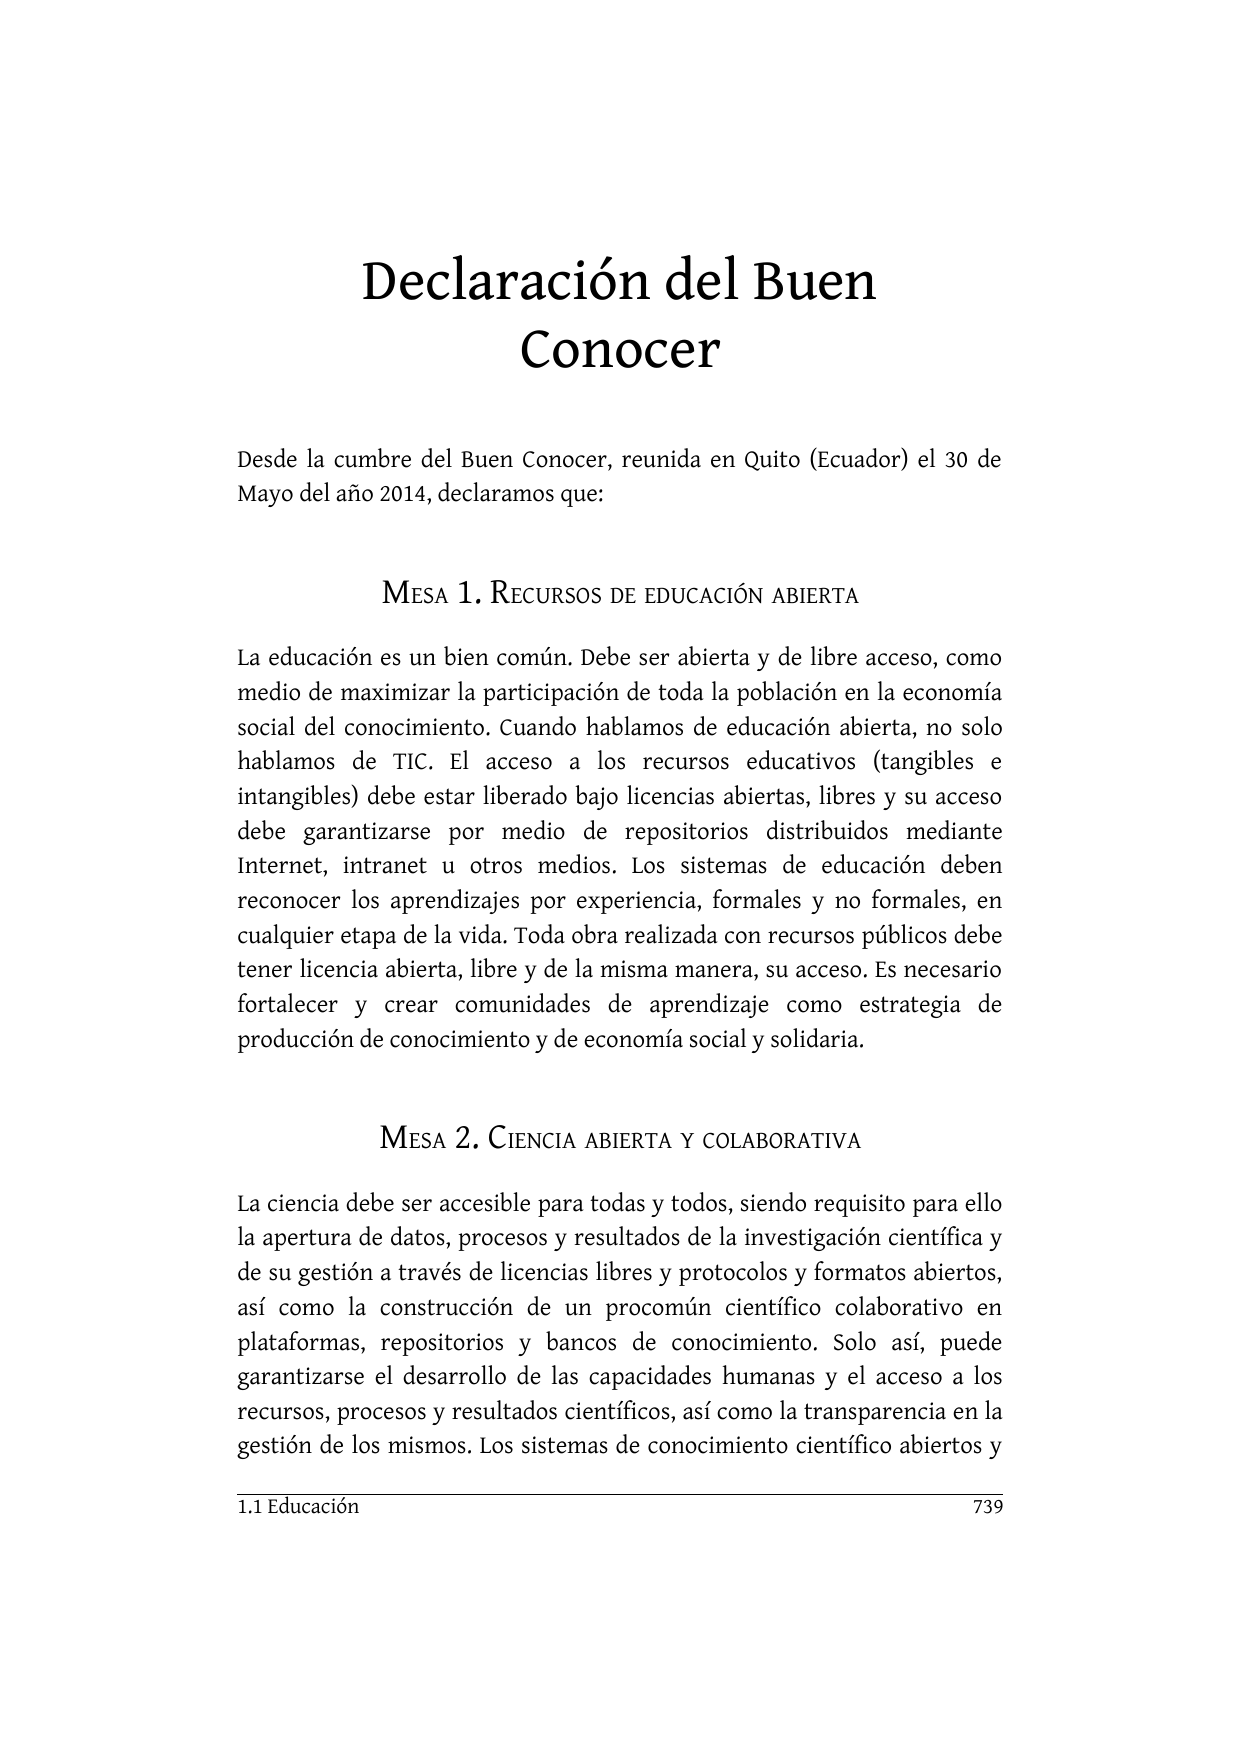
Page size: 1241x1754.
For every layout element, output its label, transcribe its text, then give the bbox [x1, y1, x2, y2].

subtitle Mesa 1. Recursos de educación abierta [282, 572, 958, 614]
subtitle Mesa 2. Ciencia abierta y colaborativa [282, 1117, 958, 1159]
text Desde la cumbre del Buen Conocer, reunida en Quito (Ecuador) el 30 de Mayo del año 2014, declaramos que: [237, 445, 1003, 509]
title Declaración del Buen Conocer [282, 249, 958, 384]
text La educación es un bien común. Debe ser abierta y de libre acceso, como medio de maximizar la participación de toda la población en la economía social del conocimiento. Cuando hablamos de educación abierta, no solo hablamos de TIC. El acceso a los recursos educativos (tangibles e intangibles) debe estar liberado bajo licencias abiertas, libres y su acceso debe garantizarse por medio de repositorios distribuidos mediante Internet, intranet u otros medios. Los sistemas de educación deben reconocer los aprendizajes por experiencia, formales y no formales, en cualquier etapa de la vida. Toda obra realizada con recursos públicos debe tener licencia abierta, libre y de la misma manera, su acceso. Es necesario fortalecer y crear comunidades de aprendizaje como estrategia de producción de conocimiento y de economía social y solidaria. [237, 644, 1003, 1054]
text La ciencia debe ser accesible para todas y todos, siendo requisito para ello la apertura de datos, procesos y resultados de la investigación científica y de su gestión a través de licencias libres y protocolos y formatos abiertos, así como la construcción de un procomún científico colaborativo en plataformas, repositorios y bancos de conocimiento. Solo así, puede garantizarse el desarrollo de las capacidades humanas y el acceso a los recursos, procesos y resultados científicos, así como la transparencia en la gestión de los mismos. Los sistemas de conocimiento científico abiertos y [237, 1189, 1003, 1461]
